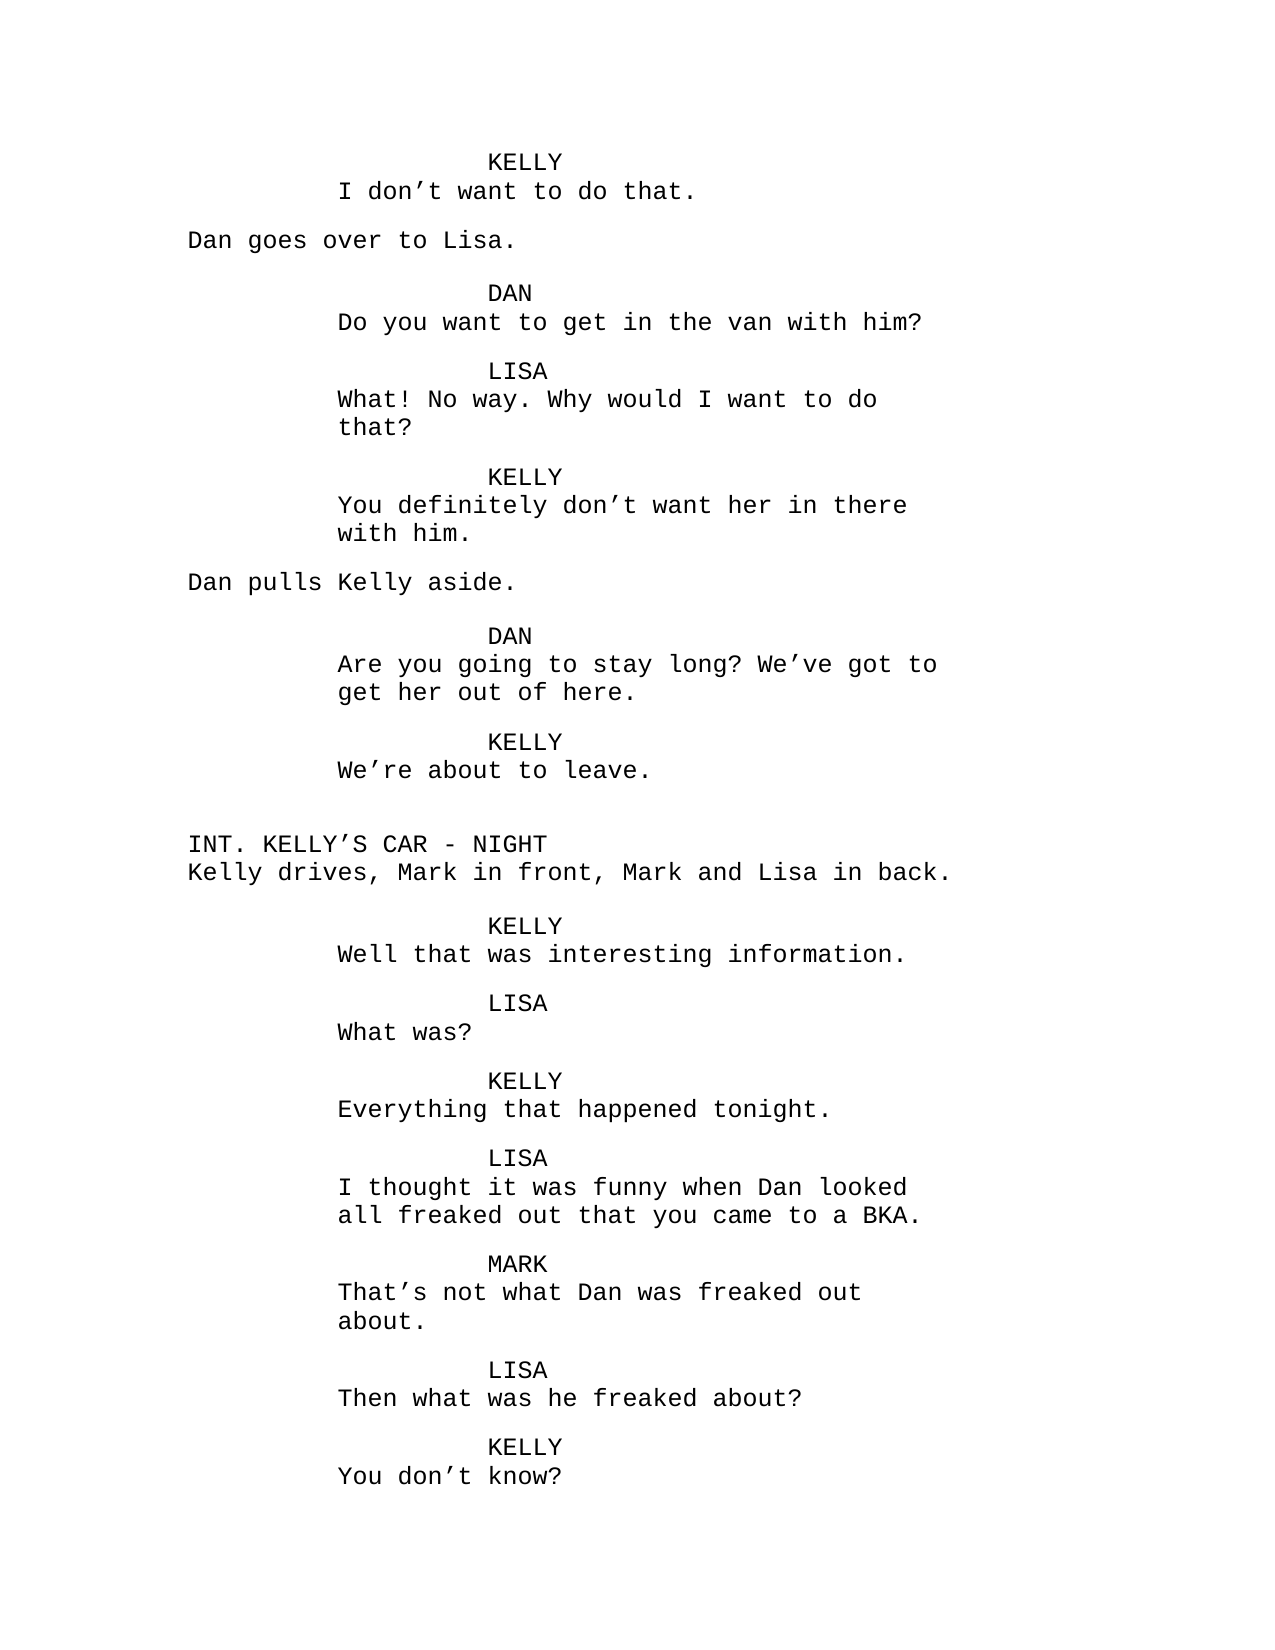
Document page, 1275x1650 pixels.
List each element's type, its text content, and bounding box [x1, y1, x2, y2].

text LISA [187, 1146, 1087, 1174]
text Are you going to stay long? We’ve got to get her out of here. [337, 652, 937, 708]
text You definitely don’t want her in there with him. [337, 492, 937, 549]
text You don’t know? [337, 1463, 937, 1492]
text LISA [187, 991, 1087, 1019]
text That’s not what Dan was freaked out about. [337, 1280, 937, 1337]
text KELLY [187, 729, 1087, 757]
text LISA [187, 358, 1087, 387]
text Everything that happened tonight. [337, 1097, 937, 1125]
text I thought it was funny when Dan looked all freaked out that you came to a BKA. [337, 1174, 937, 1231]
text DAN [187, 281, 1087, 309]
text What! No way. Why would I want to do that? [337, 387, 937, 443]
text KELLY [187, 913, 1087, 942]
text Well that was interesting information. [337, 942, 937, 970]
text MARK [187, 1252, 1087, 1280]
text I don’t want to do that. [337, 178, 937, 207]
text Do you want to get in the van with him? [337, 309, 937, 337]
text KELLY [187, 464, 1087, 492]
text Dan goes over to Lisa. [187, 227, 1087, 256]
text LISA [187, 1357, 1087, 1386]
text KELLY [187, 1068, 1087, 1097]
subtitle INT. KELLY’S CAR - NIGHT [187, 832, 1087, 860]
text DAN [187, 623, 1087, 652]
text We’re about to leave. [337, 757, 937, 786]
text KELLY [187, 1435, 1087, 1463]
text KELLY [187, 150, 1087, 178]
text Dan pulls Kelly aside. [187, 570, 1087, 598]
text Then what was he freaked about? [337, 1386, 937, 1414]
text What was? [337, 1019, 937, 1047]
text Kelly drives, Mark in front, Mark and Lisa in back. [187, 860, 1087, 888]
